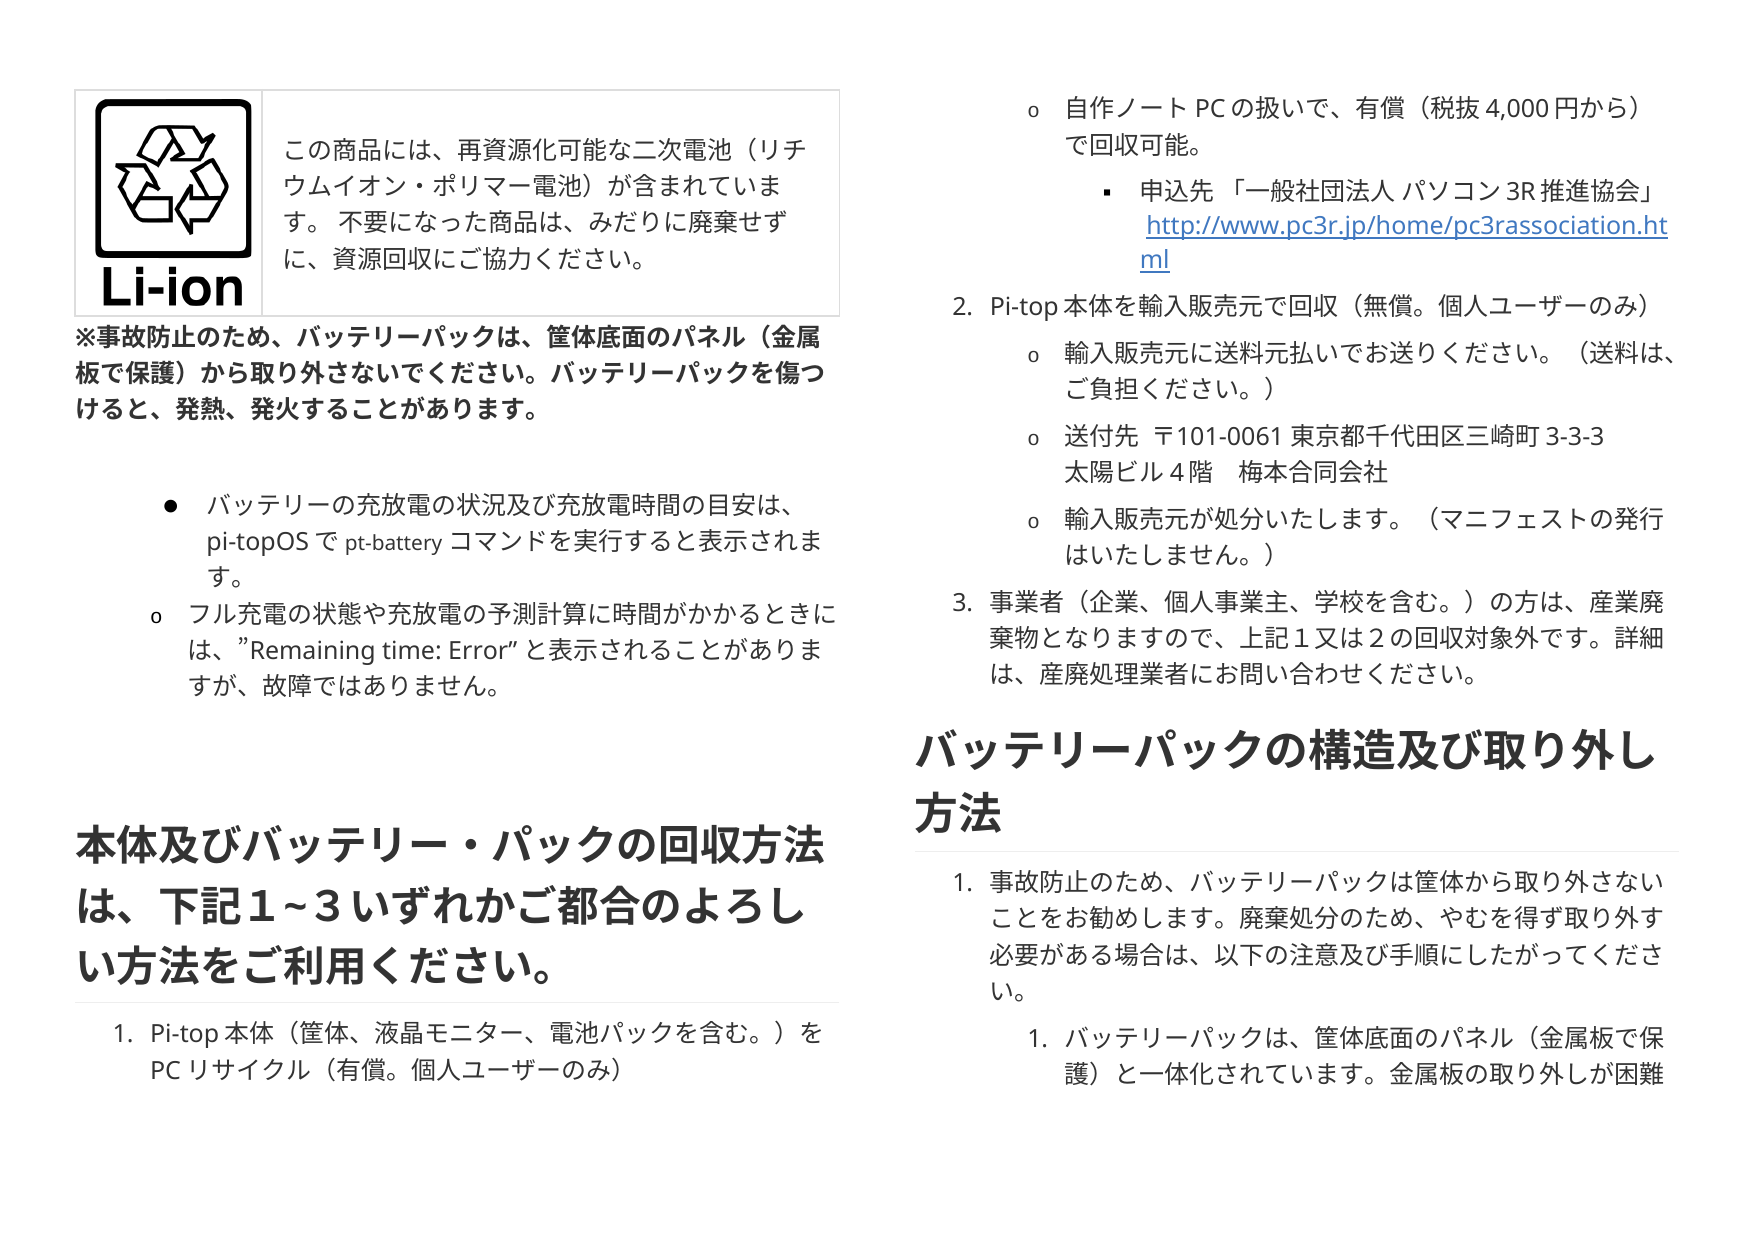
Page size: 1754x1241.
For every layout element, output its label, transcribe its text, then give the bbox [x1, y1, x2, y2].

list Pi-top本体を輸入販売元で回収（無償。個人ユーザーのみ） [952, 287, 1679, 323]
list Pi-top本体（筐体、液晶モニター、電池パックを含む。）をPCリサイクル（有償。個人ユーザーのみ） [112, 1014, 839, 1086]
list バッテリーの充放電の状況及び充放電時間の目安は、 pi-topOSで pt-battery コマンドを実行すると表示されます。 [162, 485, 839, 594]
text バッテリーパックの構造及び取り外し方法 [914, 716, 1679, 852]
list 申込先 「一般社団法人 パソコン3R推進協会」 http://www.pc3r.jp/home/pc3rassociation.html [1102, 172, 1679, 276]
table_header この商品には、再資源化可能な二次電池（リチウムイオン・ポリマー電池）が含まれています。 不要になった商品は、みだりに廃棄せずに、資源回収にご協力ください。 [263, 91, 839, 315]
list 輸入販売元に送料元払いでお送りください。（送料は、ご負担ください。） [1027, 333, 1679, 406]
text ※事故防止のため、バッテリーパックは、筐体底面のパネル（金属板で保護）から取り外さないでください。バッテリーパックを傷つけると、発熱、発火することがあります。 [75, 317, 839, 426]
list フル充電の状態や充放電の予測計算に時間がかかるときには、”Remaining time: Error” と表示されることがありますが、故障ではありません。 [150, 594, 839, 703]
list 自作ノートPCの扱いで、有償（税抜4,000円から）で回収可能。 [1027, 89, 1679, 161]
list 送付先 〒101-0061 東京都千代田区三崎町3-3-3 太陽ビル4階 梅本合同会社 [1027, 416, 1679, 489]
list 事故防止のため、バッテリーパックは筐体から取り外さないことをお勧めします。廃棄処分のため、やむを得ず取り外す必要がある場合は、以下の注意及び手順にしたがってください。 [952, 863, 1679, 1008]
table_header [76, 91, 261, 315]
list 輸入販売元が処分いたします。（マニフェストの発行はいたしません。） [1027, 499, 1679, 572]
text 本体及びバッテリー・パックの回収方法は、下記１~３いずれかご都合のよろしい方法をご利用ください。 [75, 812, 839, 1002]
list 事業者（企業、個人事業主、学校を含む。）の方は、産業廃棄物となりますので、上記１又は２の回収対象外です。詳細は、産廃処理業者にお問い合わせください。 [952, 582, 1679, 691]
list バッテリーパックは、筐体底面のパネル（金属板で保護）と一体化されています。金属板の取り外しが困難 [1027, 1018, 1679, 1091]
